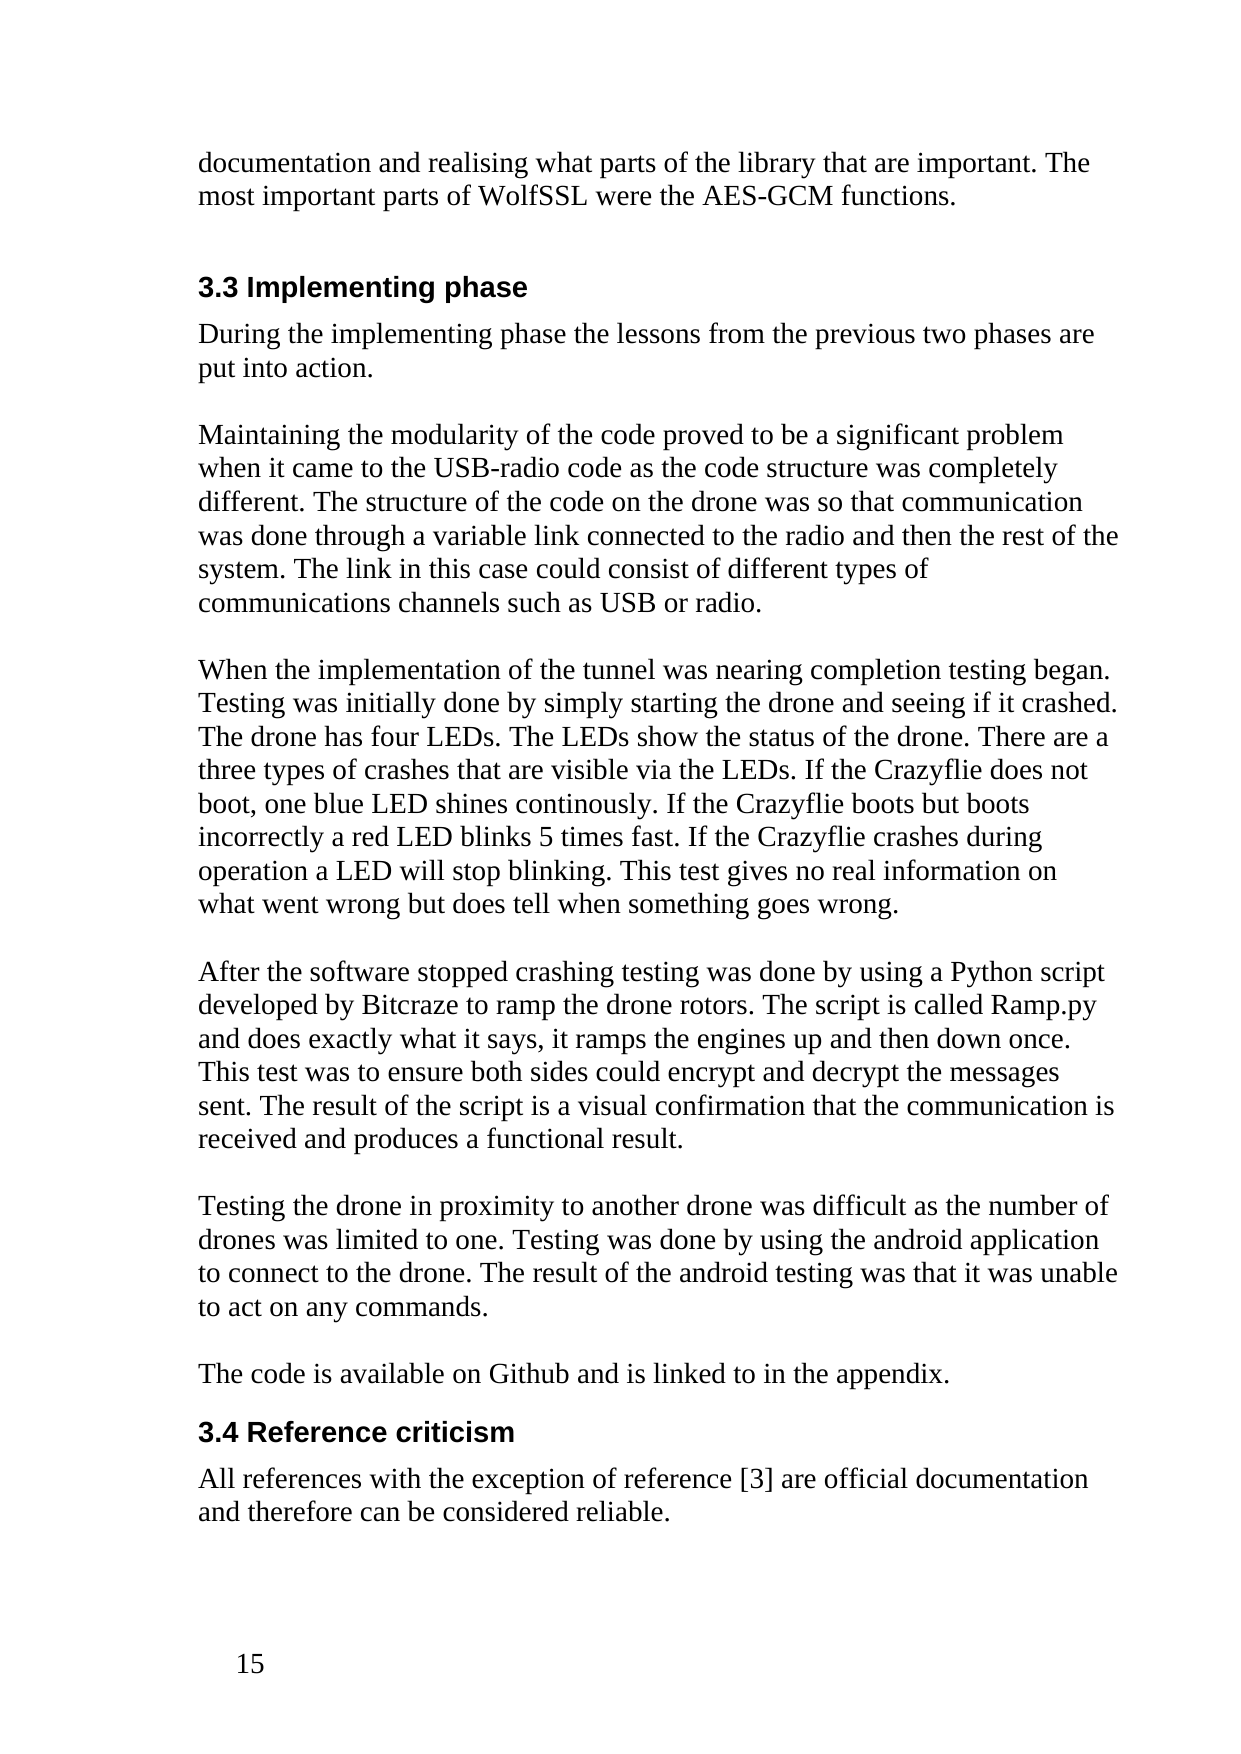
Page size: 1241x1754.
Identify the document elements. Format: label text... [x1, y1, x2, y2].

text All references with the exception of reference [3] are official documentation and therefore can be considered reliable. [198, 1461, 1119, 1528]
subtitle Implementing phase [198, 270, 1119, 304]
text The code is available on Github and is linked to in the appendix. [198, 1356, 1119, 1390]
text When the implementation of the tunnel was nearing completion testing began. Testing was initially done by simply starting the drone and seeing if it crashed. The drone has four LEDs. The LEDs show the status of the drone. There are a three types of crashes that are visible via the LEDs. If the Crazyflie does not boot, one blue LED shines continously. If the Crazyflie boots but boots incorrectly a red LED blinks 5 times fast. If the Crazyflie crashes during operation a LED will stop blinking. This test gives no real information on what went wrong but does tell when something goes wrong. [198, 652, 1119, 920]
text After the software stopped crashing testing was done by using a Python script developed by Bitcraze to ramp the drone rotors. The script is called Ramp.py and does exactly what it says, it ramps the engines up and then down once. This test was to ensure both sides could encrypt and decrypt the messages sent. The result of the script is a visual confirmation that the communication is received and produces a functional result. [198, 954, 1119, 1155]
text Testing the drone in proximity to another drone was difficult as the number of drones was limited to one. Testing was done by using the android application to connect to the drone. The result of the android testing was that it was unable to act on any commands. [198, 1188, 1119, 1323]
text During the implementing phase the lessons from the previous two phases are put into action. [198, 316, 1119, 383]
subtitle Reference criticism [198, 1415, 1119, 1448]
text Maintaining the modularity of the code proved to be a significant problem when it came to the USB-radio code as the code structure was completely different. The structure of the code on the drone was so that communication was done through a variable link connected to the radio and then the rest of the system. The link in this case could consist of different types of communications channels such as USB or radio. [198, 417, 1119, 618]
text documentation and realising what parts of the library that are important. The most important parts of WolfSSL were the AES-GCM functions. [198, 145, 1119, 212]
